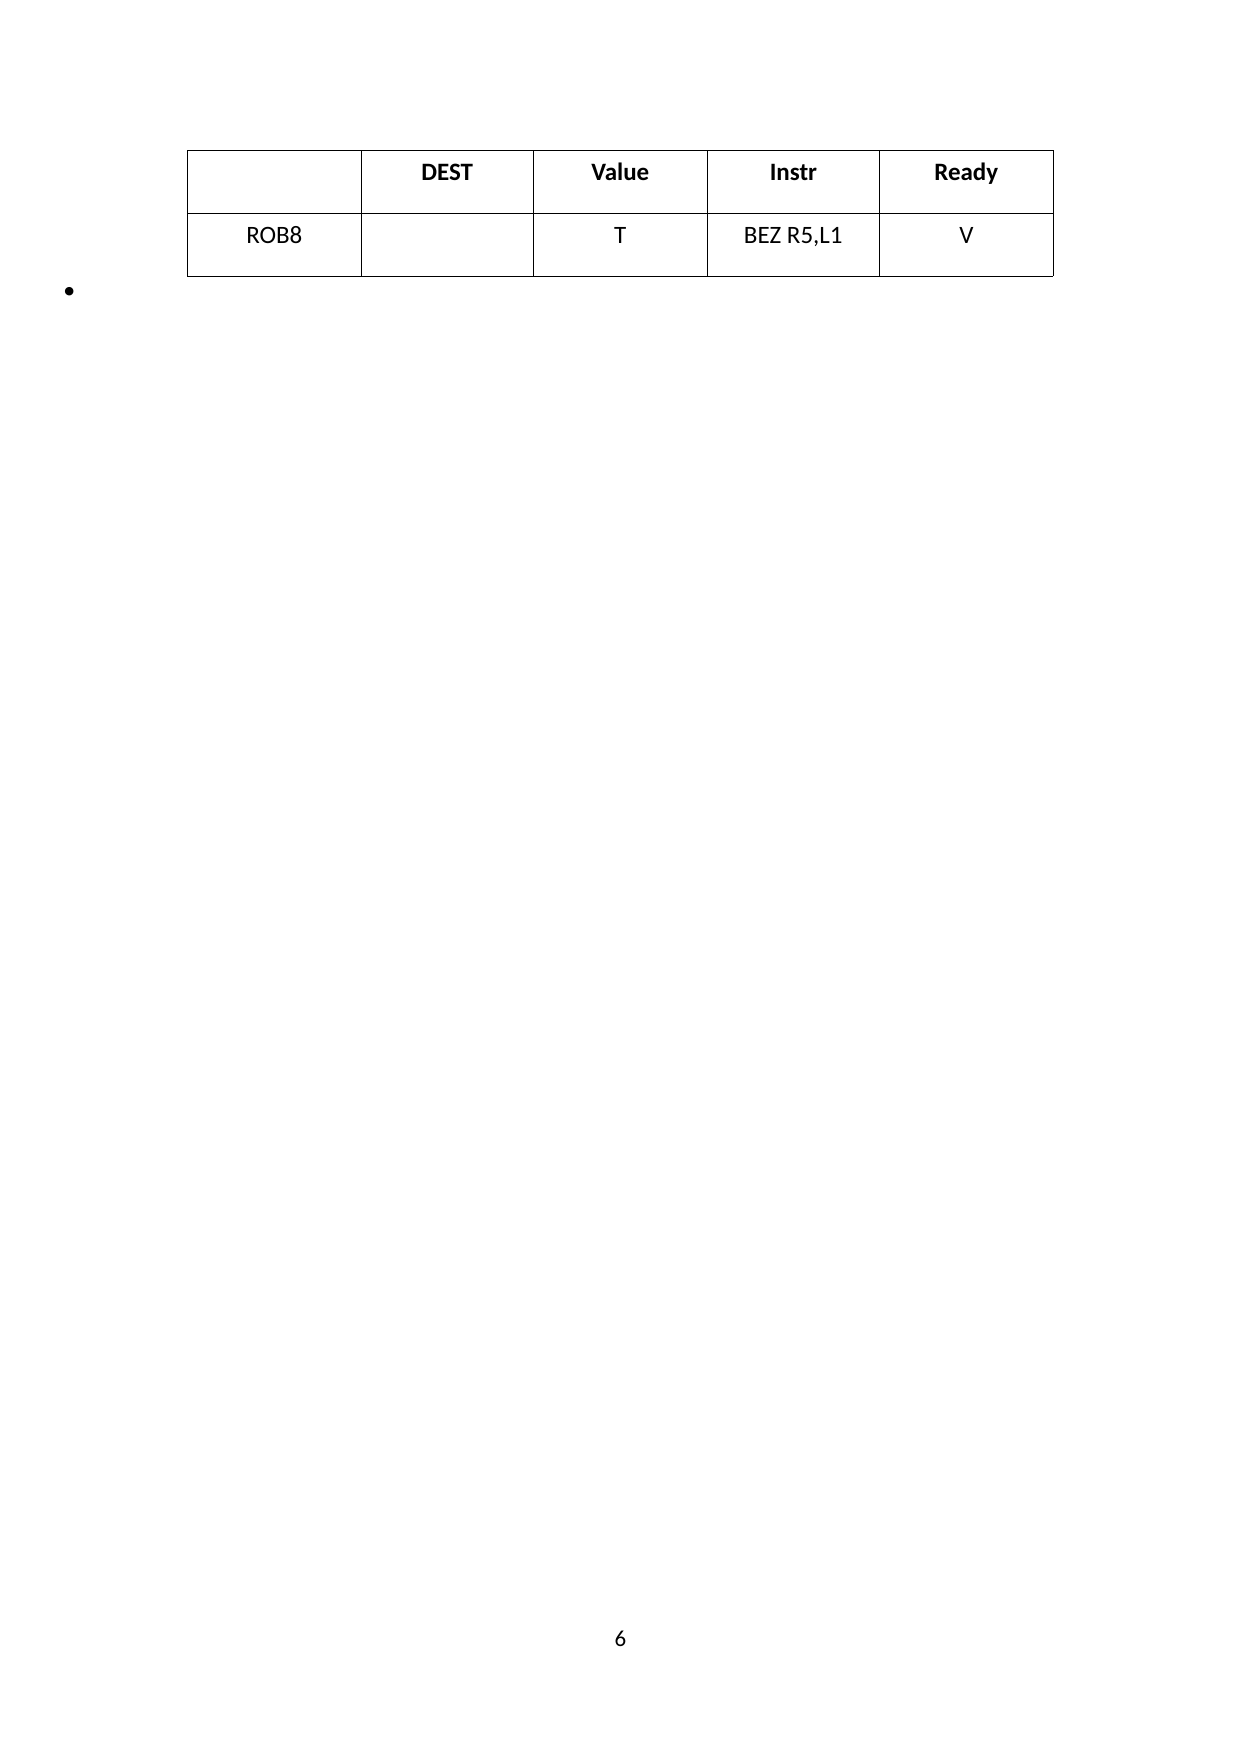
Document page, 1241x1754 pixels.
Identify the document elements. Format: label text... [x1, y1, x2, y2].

table_cell V [880, 214, 1053, 276]
table_header Instr [708, 151, 879, 213]
table_header Value [534, 151, 707, 213]
table_cell BEZ R5,L1 [708, 214, 879, 276]
table_header [188, 151, 361, 213]
table_cell ROB8 [188, 214, 361, 276]
table_header DEST [362, 151, 533, 213]
table_header Ready [880, 151, 1053, 213]
table_cell T [534, 214, 707, 276]
table_cell [362, 214, 533, 276]
